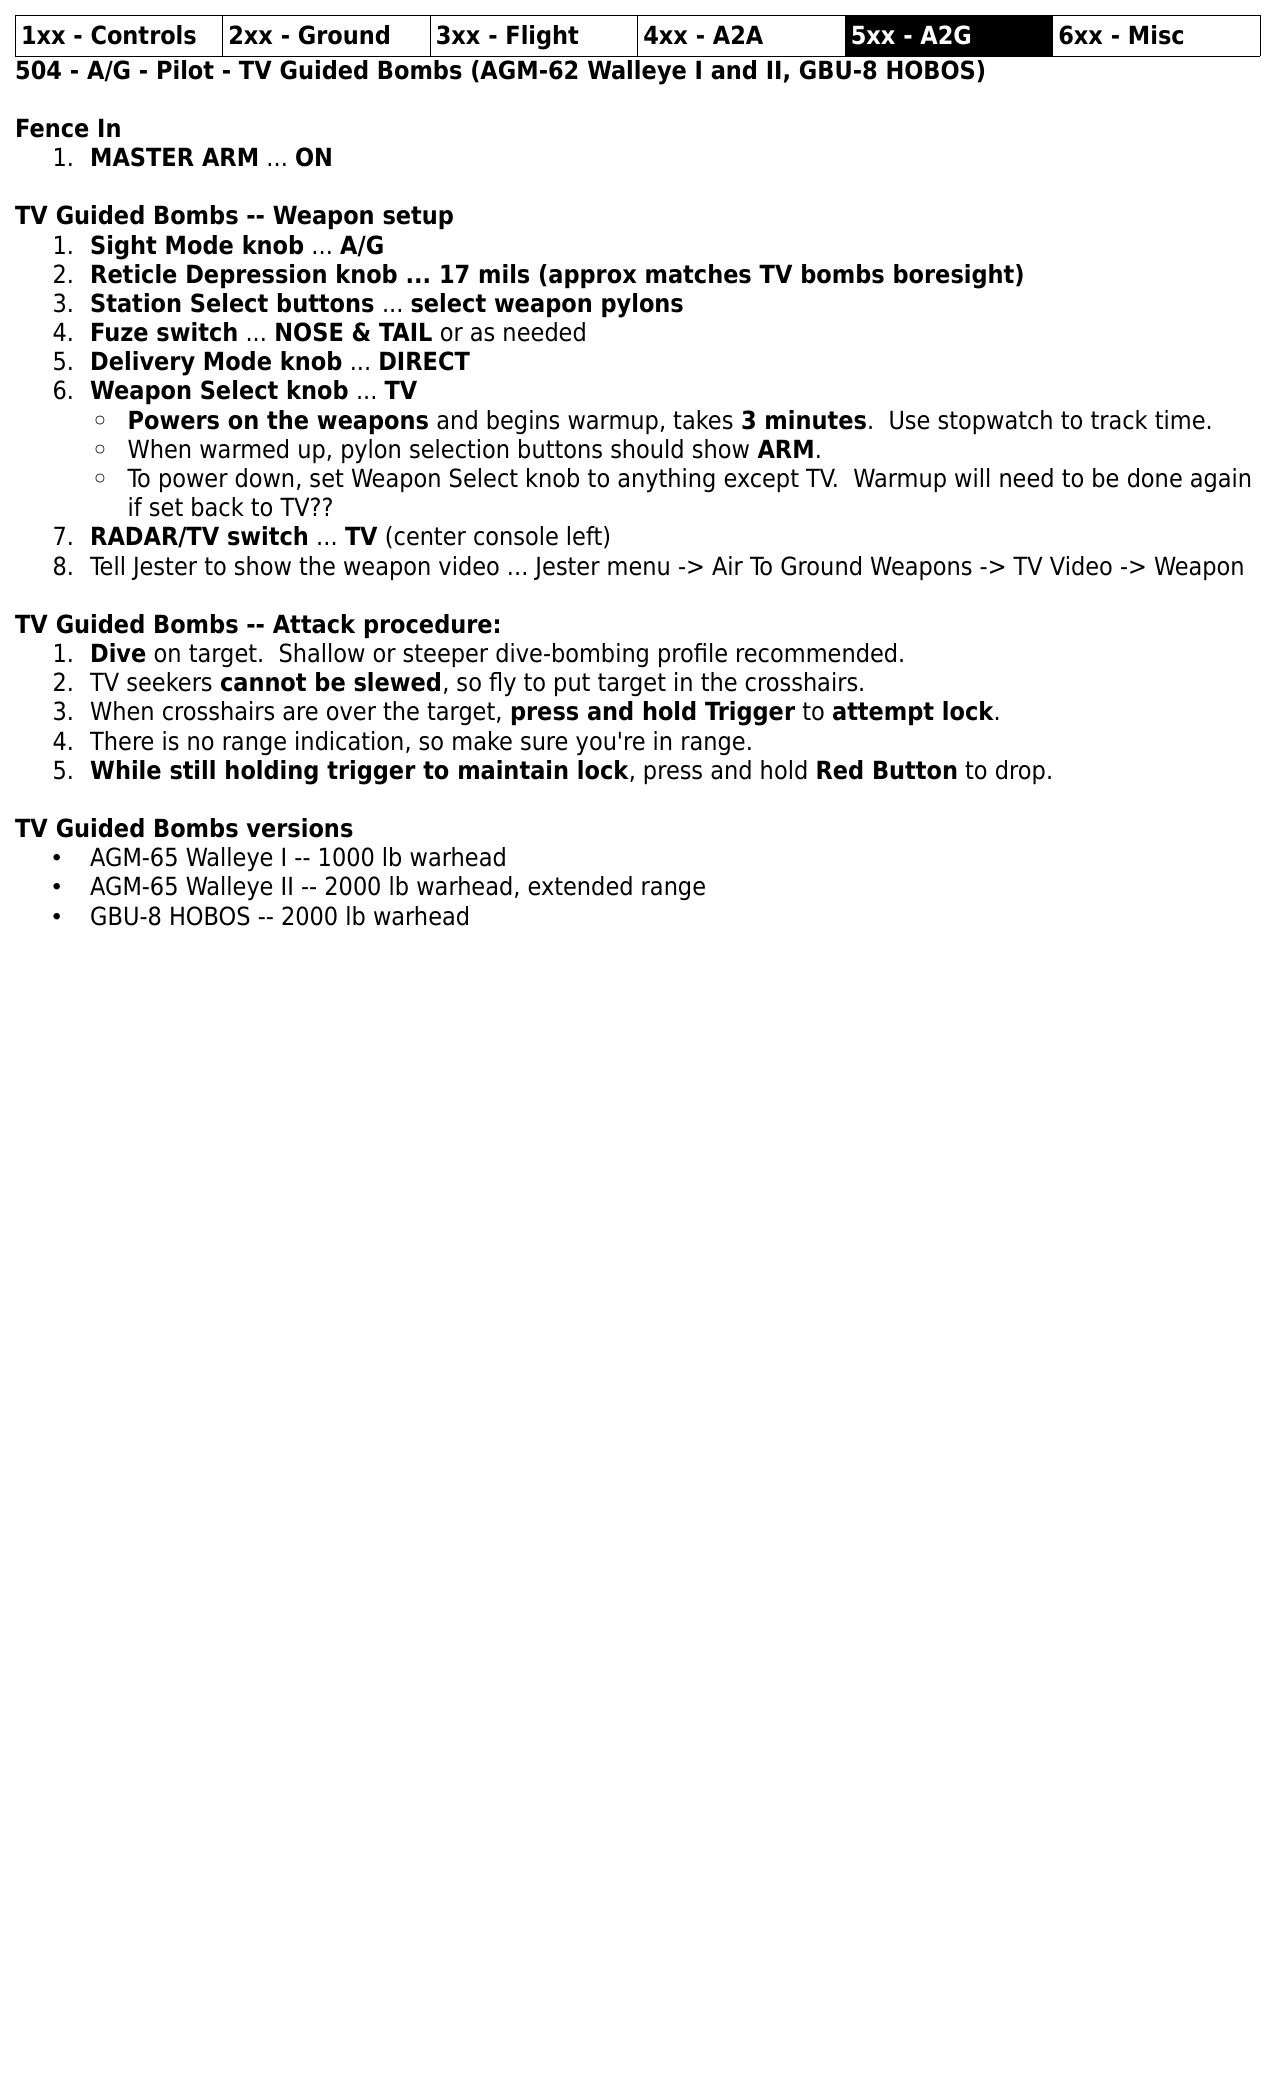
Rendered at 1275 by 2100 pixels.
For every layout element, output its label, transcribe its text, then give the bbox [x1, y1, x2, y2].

table_header 5xx - A2G [846, 16, 1052, 56]
list RADAR/TV switch ... TV (center console left) [52, 522, 1260, 552]
list To power down, set Weapon Select knob to anything except TV. Warmup will need to be done again if set back to TV?? [90, 464, 1260, 522]
text TV Guided Bombs versions [15, 814, 1260, 843]
text Fence In [15, 114, 1260, 143]
table_header 4xx - A2A [638, 16, 845, 56]
text TV Guided Bombs -- Attack procedure: [15, 610, 1260, 639]
table_header 1xx - Controls [16, 16, 222, 56]
list Fuze switch ... NOSE & TAIL or as needed [52, 318, 1260, 347]
list When warmed up, pylon selection buttons should show ARM. [90, 435, 1260, 464]
table_header 3xx - Flight [431, 16, 637, 56]
table_header 6xx - Misc [1053, 16, 1260, 56]
text TV Guided Bombs -- Weapon setup [15, 202, 1260, 231]
list While still holding trigger to maintain lock, press and hold Red Button to drop. [52, 756, 1260, 785]
list Sight Mode knob ... A/G [52, 231, 1260, 260]
text 504 - A/G - Pilot - TV Guided Bombs (AGM-62 Walleye I and II, GBU-8 HOBOS) [15, 57, 1260, 85]
list Weapon Select knob ... TV [52, 377, 1260, 406]
list TV seekers cannot be slewed, so fly to put target in the crosshairs. [52, 668, 1260, 697]
list When crosshairs are over the target, press and hold Trigger to attempt lock. [52, 697, 1260, 727]
list GBU-8 HOBOS -- 2000 lb warhead [52, 902, 1260, 931]
table_header 2xx - Ground [223, 16, 430, 56]
list AGM-65 Walleye I -- 1000 lb warhead [52, 843, 1260, 872]
list AGM-65 Walleye II -- 2000 lb warhead, extended range [52, 872, 1260, 902]
list Dive on target. Shallow or steeper dive-bombing profile recommended. [52, 639, 1260, 668]
list Tell Jester to show the weapon video ... Jester menu -> Air To Ground Weapons -> TV Video -> Weapon [52, 552, 1260, 581]
list MASTER ARM ... ON [52, 143, 1260, 172]
list There is no range indication, so make sure you're in range. [52, 727, 1260, 756]
list Delivery Mode knob ... DIRECT [52, 347, 1260, 377]
list Reticle Depression knob ... 17 mils (approx matches TV bombs boresight) [52, 260, 1260, 289]
list Powers on the weapons and begins warmup, takes 3 minutes. Use stopwatch to track time. [90, 406, 1260, 435]
list Station Select buttons ... select weapon pylons [52, 289, 1260, 318]
